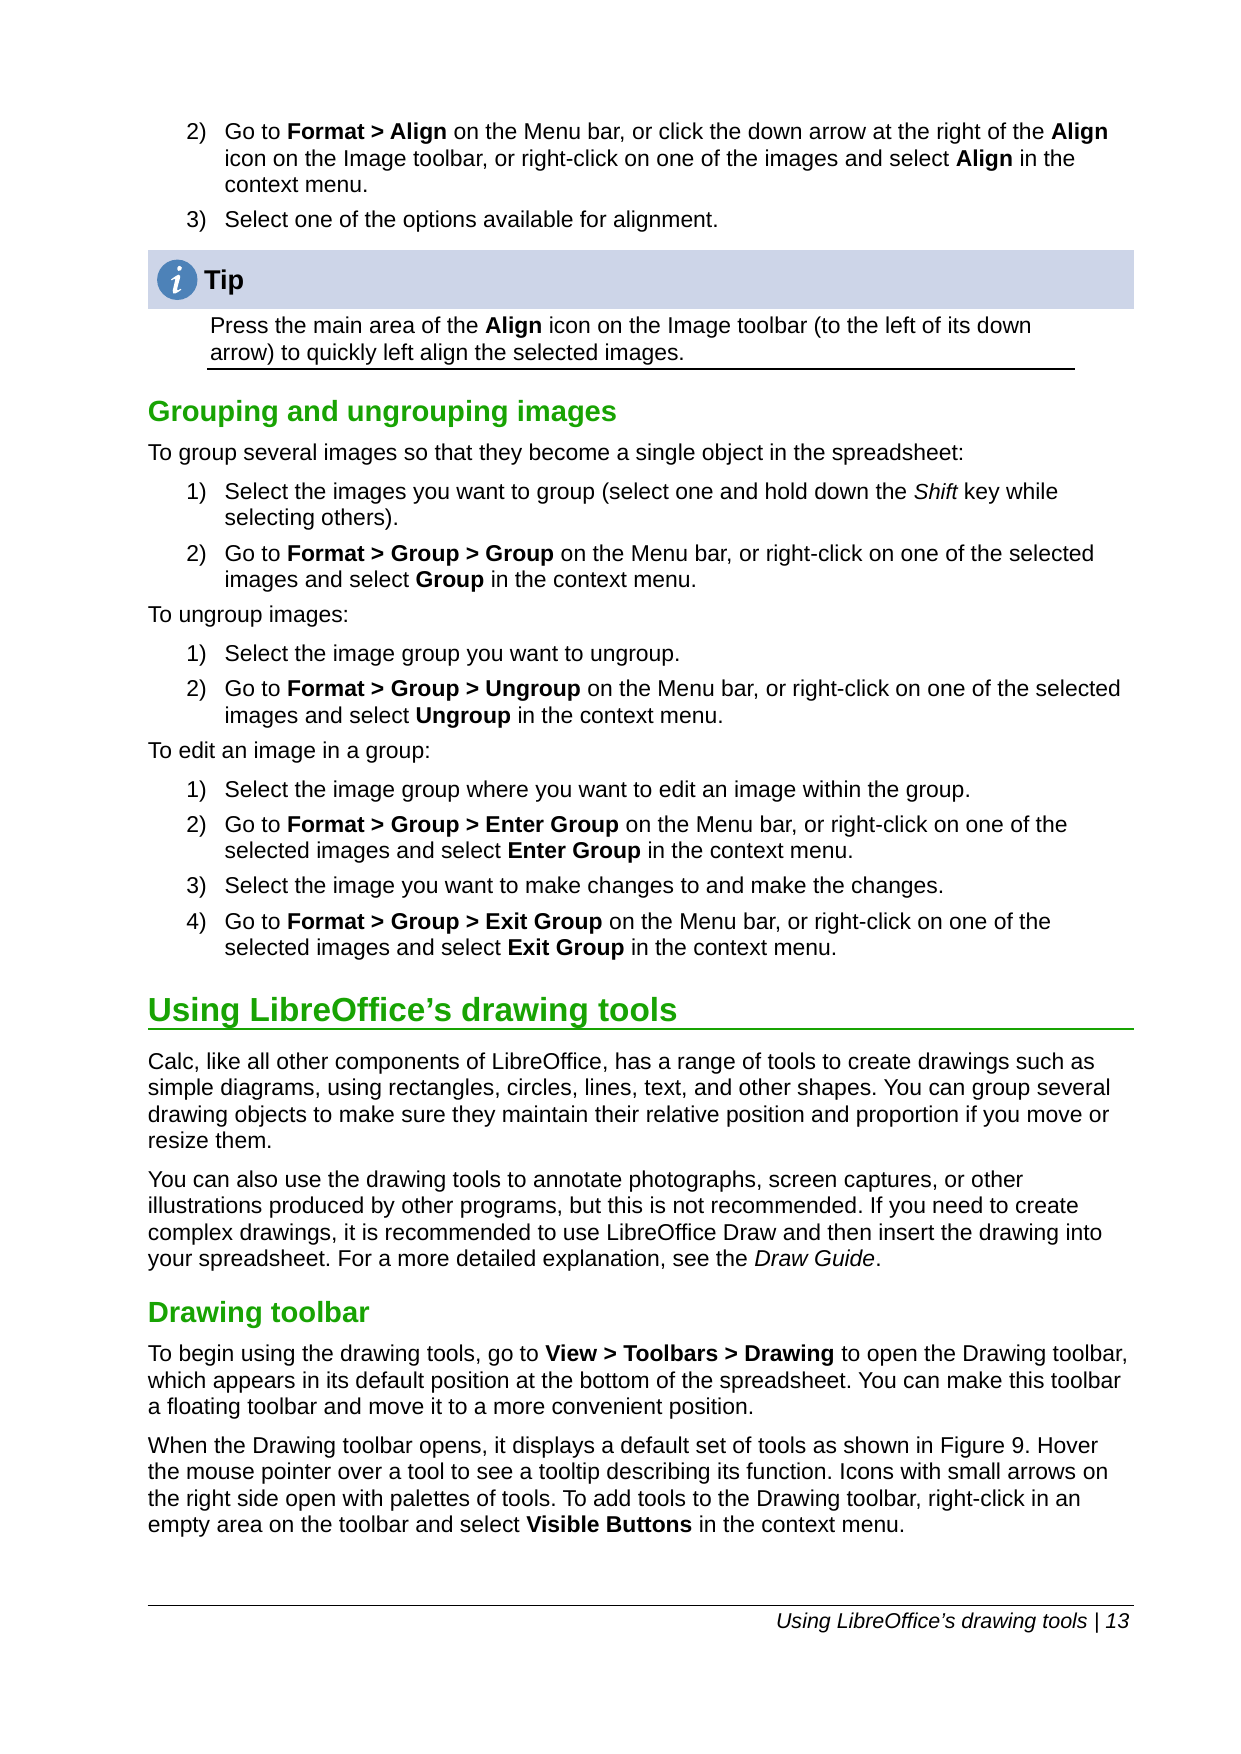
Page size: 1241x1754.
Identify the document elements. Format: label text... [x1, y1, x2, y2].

list Select the images you want to group (select one and hold down the Shift key while selecting others). [207, 478, 1134, 531]
list To edit an image in a group: [148, 737, 1134, 763]
subtitle Grouping and ungrouping images [148, 394, 1134, 427]
text Calc, like all other components of LibreOffice, has a range of tools to create drawings such as simple diagrams, using rectangles, circles, lines, text, and other shapes. You can group several drawing objects to make sure they maintain their relative position and proportion if you move or resize them. [148, 1048, 1134, 1153]
text Press the main area of the Align icon on the Image toolbar (to the left of its down arrow) to quickly left align the selected images. [207, 309, 1075, 368]
subtitle Tip [148, 250, 1134, 309]
list To ungroup images: [148, 601, 1134, 627]
list Go to Format > Group > Exit Group on the Menu bar, or right-click on one of the selected images and select Exit Group in the context menu. [207, 908, 1134, 960]
text You can also use the drawing tools to annotate photographs, screen captures, or other illustrations produced by other programs, but this is not recommended. If you need to create complex drawings, it is recommended to use LibreOffice Draw and then insert the drawing into your spreadsheet. For a more detailed explanation, see the Draw Guide. [148, 1166, 1134, 1271]
list Go to Format > Group > Group on the Menu bar, or right-click on one of the selected images and select Group in the context menu. [207, 539, 1134, 592]
list Go to Format > Group > Ungroup on the Menu bar, or right-click on one of the selected images and select Ungroup in the context menu. [207, 675, 1134, 728]
list Go to Format > Align on the Menu bar, or click the down arrow at the right of the Align icon on the Image toolbar, or right-click on one of the images and select Align in the context menu. [207, 118, 1134, 197]
list Go to Format > Group > Enter Group on the Menu bar, or right-click on one of the selected images and select Enter Group in the context menu. [207, 811, 1134, 863]
text To begin using the drawing tools, go to View > Toolbars > Drawing to open the Drawing toolbar, which appears in its default position at the bottom of the spreadsheet. You can make this toolbar a floating toolbar and move it to a more convenient position. [148, 1340, 1134, 1419]
subtitle Using LibreOffice’s drawing tools [148, 990, 1134, 1028]
list To group several images so that they become a single object in the spreadsheet: [148, 439, 1134, 466]
text When the Drawing toolbar opens, it displays a default set of tools as shown in Figure 9. Hover the mouse pointer over a tool to see a tooltip describing its function. Icons with small arrows on the right side open with palettes of tools. To add tools to the Drawing toolbar, right-click in an empty area on the toolbar and select Visible Buttons in the context menu. [148, 1432, 1134, 1537]
list Select one of the options available for alignment. [207, 206, 1134, 232]
list Select the image group you want to ungroup. [207, 640, 1134, 666]
list Select the image you want to make changes to and make the changes. [207, 872, 1134, 899]
subtitle Drawing toolbar [148, 1295, 1134, 1328]
list Select the image group where you want to edit an image within the group. [207, 776, 1134, 802]
